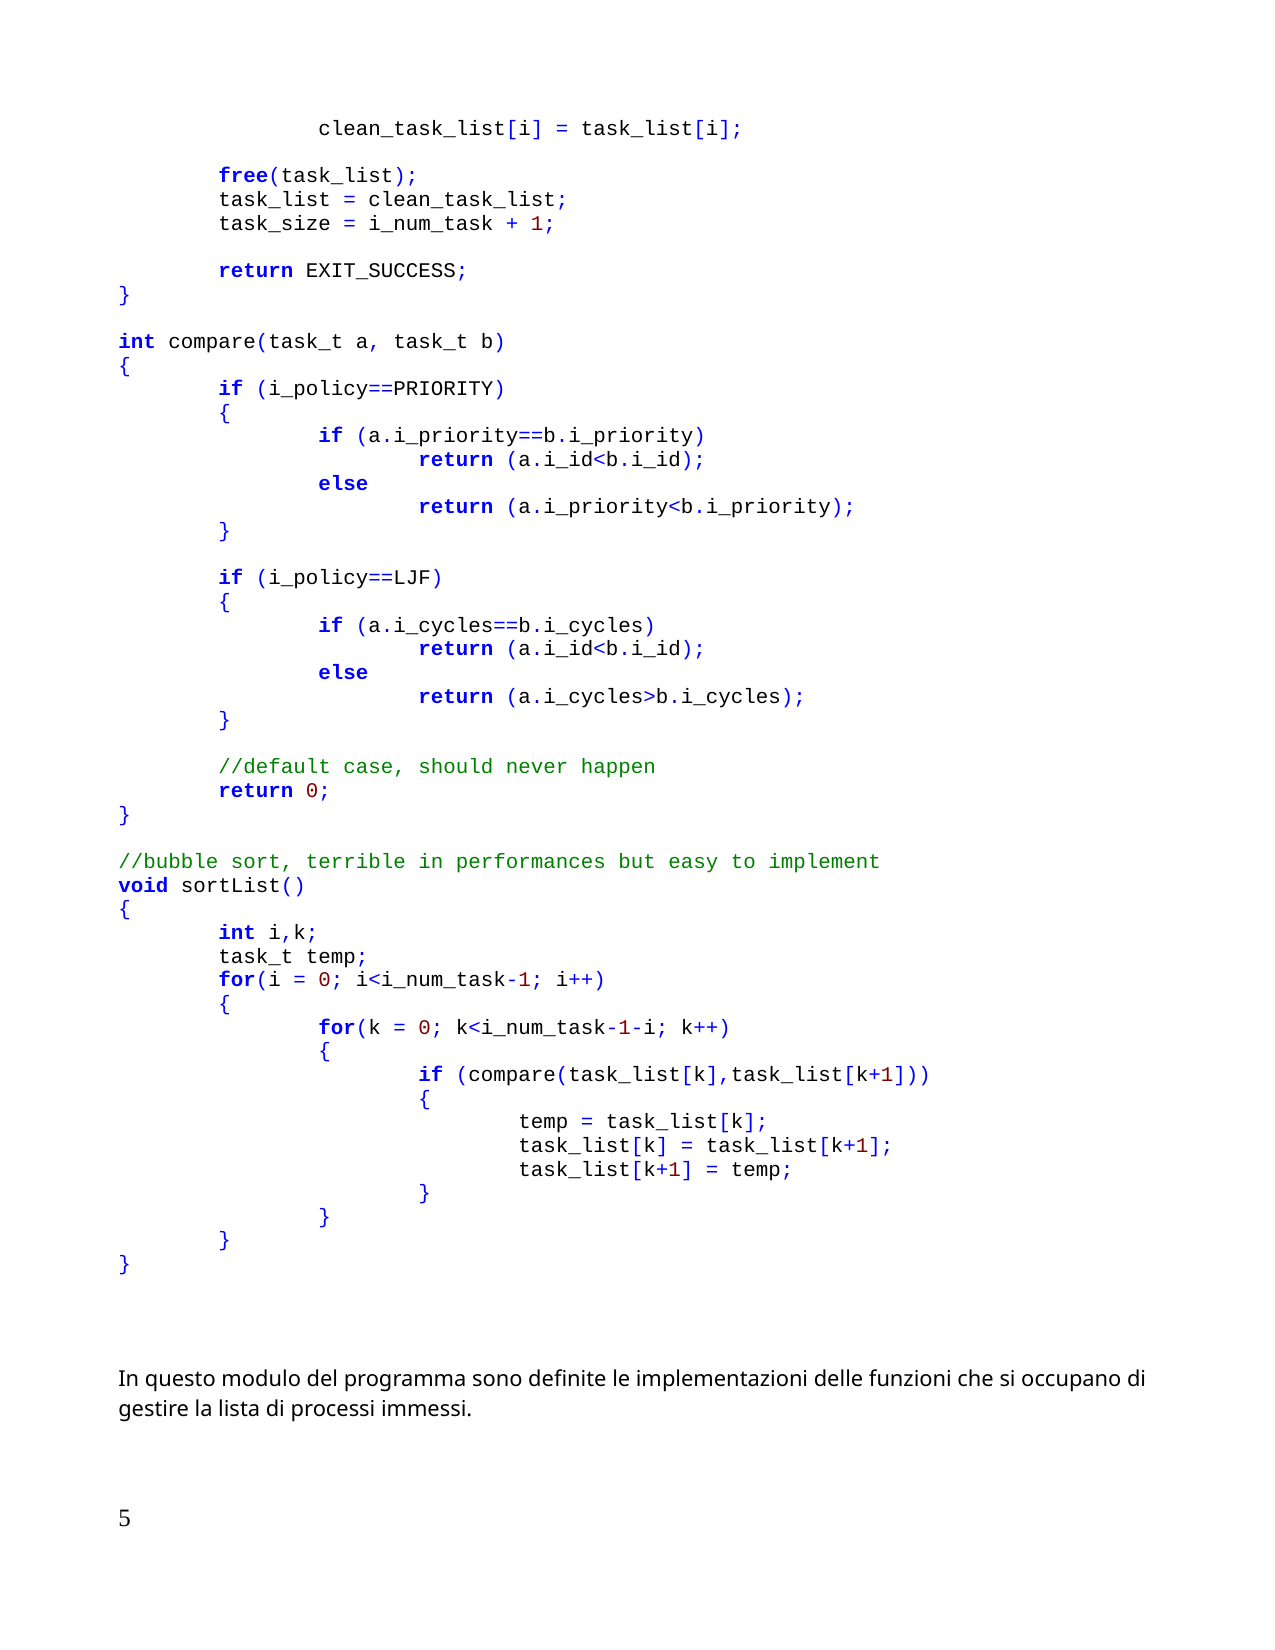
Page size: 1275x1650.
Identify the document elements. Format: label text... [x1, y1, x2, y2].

text else [118, 473, 1157, 496]
text { [118, 402, 1157, 426]
text } [118, 284, 1157, 307]
text //default case, should never happen [118, 757, 1157, 780]
text //bubble sort, terrible in performances but easy to implement [118, 851, 1157, 875]
text task_list[k+1] = temp; [118, 1158, 1157, 1182]
text return (a.i_id<b.i_id); [118, 638, 1157, 662]
text int i,k; [118, 922, 1157, 946]
text } [118, 804, 1157, 827]
text } [118, 1253, 1157, 1277]
text for(i = 0; i<i_num_task-1; i++) [118, 969, 1157, 993]
text return (a.i_cycles>b.i_cycles); [118, 686, 1157, 709]
text } [118, 520, 1157, 544]
text { [118, 354, 1157, 378]
text if (compare(task_list[k],task_list[k+1])) [118, 1064, 1157, 1088]
text { [118, 898, 1157, 922]
text void sortList() [118, 875, 1157, 898]
text { [118, 1088, 1157, 1111]
text return EXIT_SUCCESS; [118, 260, 1157, 284]
text } [118, 1229, 1157, 1253]
text { [118, 993, 1157, 1017]
text else [118, 662, 1157, 686]
text free(task_list); [118, 165, 1157, 189]
text task_list[k] = task_list[k+1]; [118, 1135, 1157, 1158]
text return 0; [118, 780, 1157, 804]
text } [118, 1182, 1157, 1206]
text task_size = i_num_task + 1; [118, 213, 1157, 236]
text clean_task_list[i] = task_list[i]; [118, 118, 1157, 142]
text int compare(task_t a, task_t b) [118, 331, 1157, 354]
text if (i_policy==PRIORITY) [118, 378, 1157, 402]
text for(k = 0; k<i_num_task-1-i; k++) [118, 1017, 1157, 1040]
text temp = task_list[k]; [118, 1111, 1157, 1135]
text if (a.i_priority==b.i_priority) [118, 426, 1157, 449]
text return (a.i_priority<b.i_priority); [118, 496, 1157, 520]
text if (i_policy==LJF) [118, 567, 1157, 591]
text { [118, 591, 1157, 615]
text return (a.i_id<b.i_id); [118, 449, 1157, 473]
text } [118, 1206, 1157, 1229]
text if (a.i_cycles==b.i_cycles) [118, 615, 1157, 638]
text In questo modulo del programma sono definite le implementazioni delle funzioni che si occupano di gestire la lista di processi immessi. [118, 1363, 1157, 1423]
text } [118, 709, 1157, 733]
text task_list = clean_task_list; [118, 189, 1157, 213]
text { [118, 1040, 1157, 1064]
text task_t temp; [118, 946, 1157, 969]
